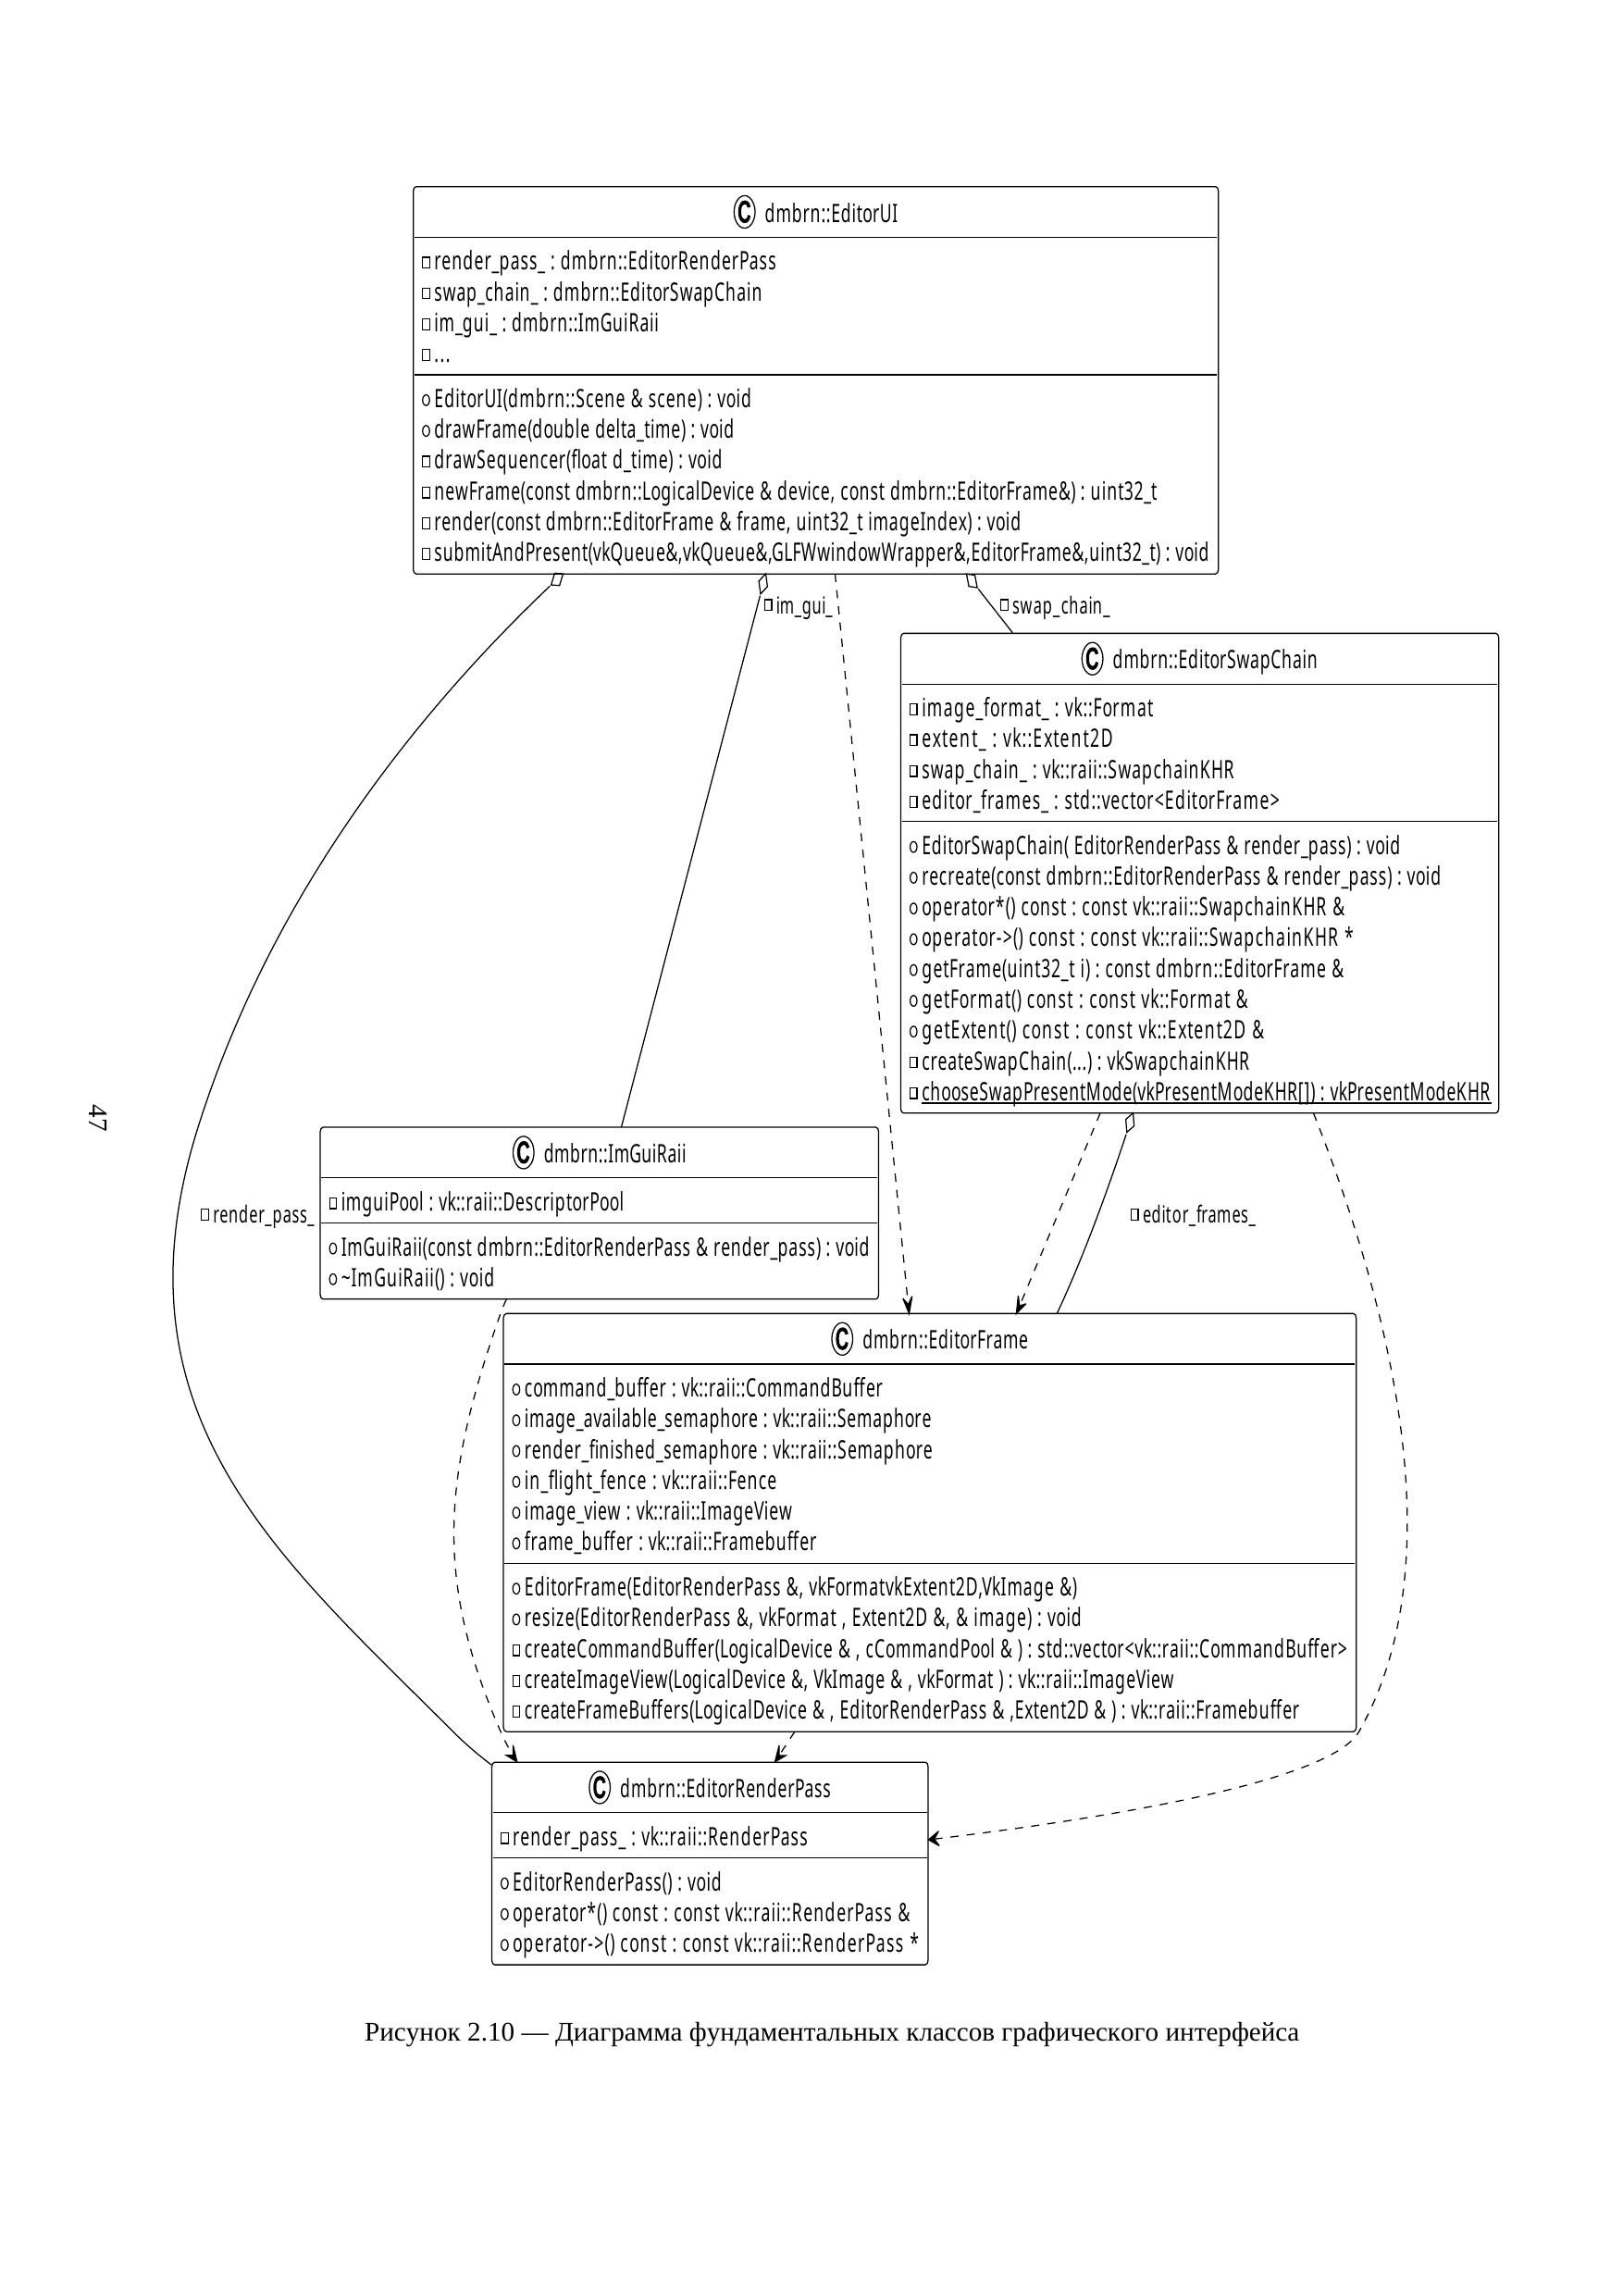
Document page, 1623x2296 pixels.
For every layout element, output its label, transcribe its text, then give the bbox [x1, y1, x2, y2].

text Рисунок 2.10 — Диаграмма фундаментальных классов графического интерфейса [156, 2016, 1507, 2047]
